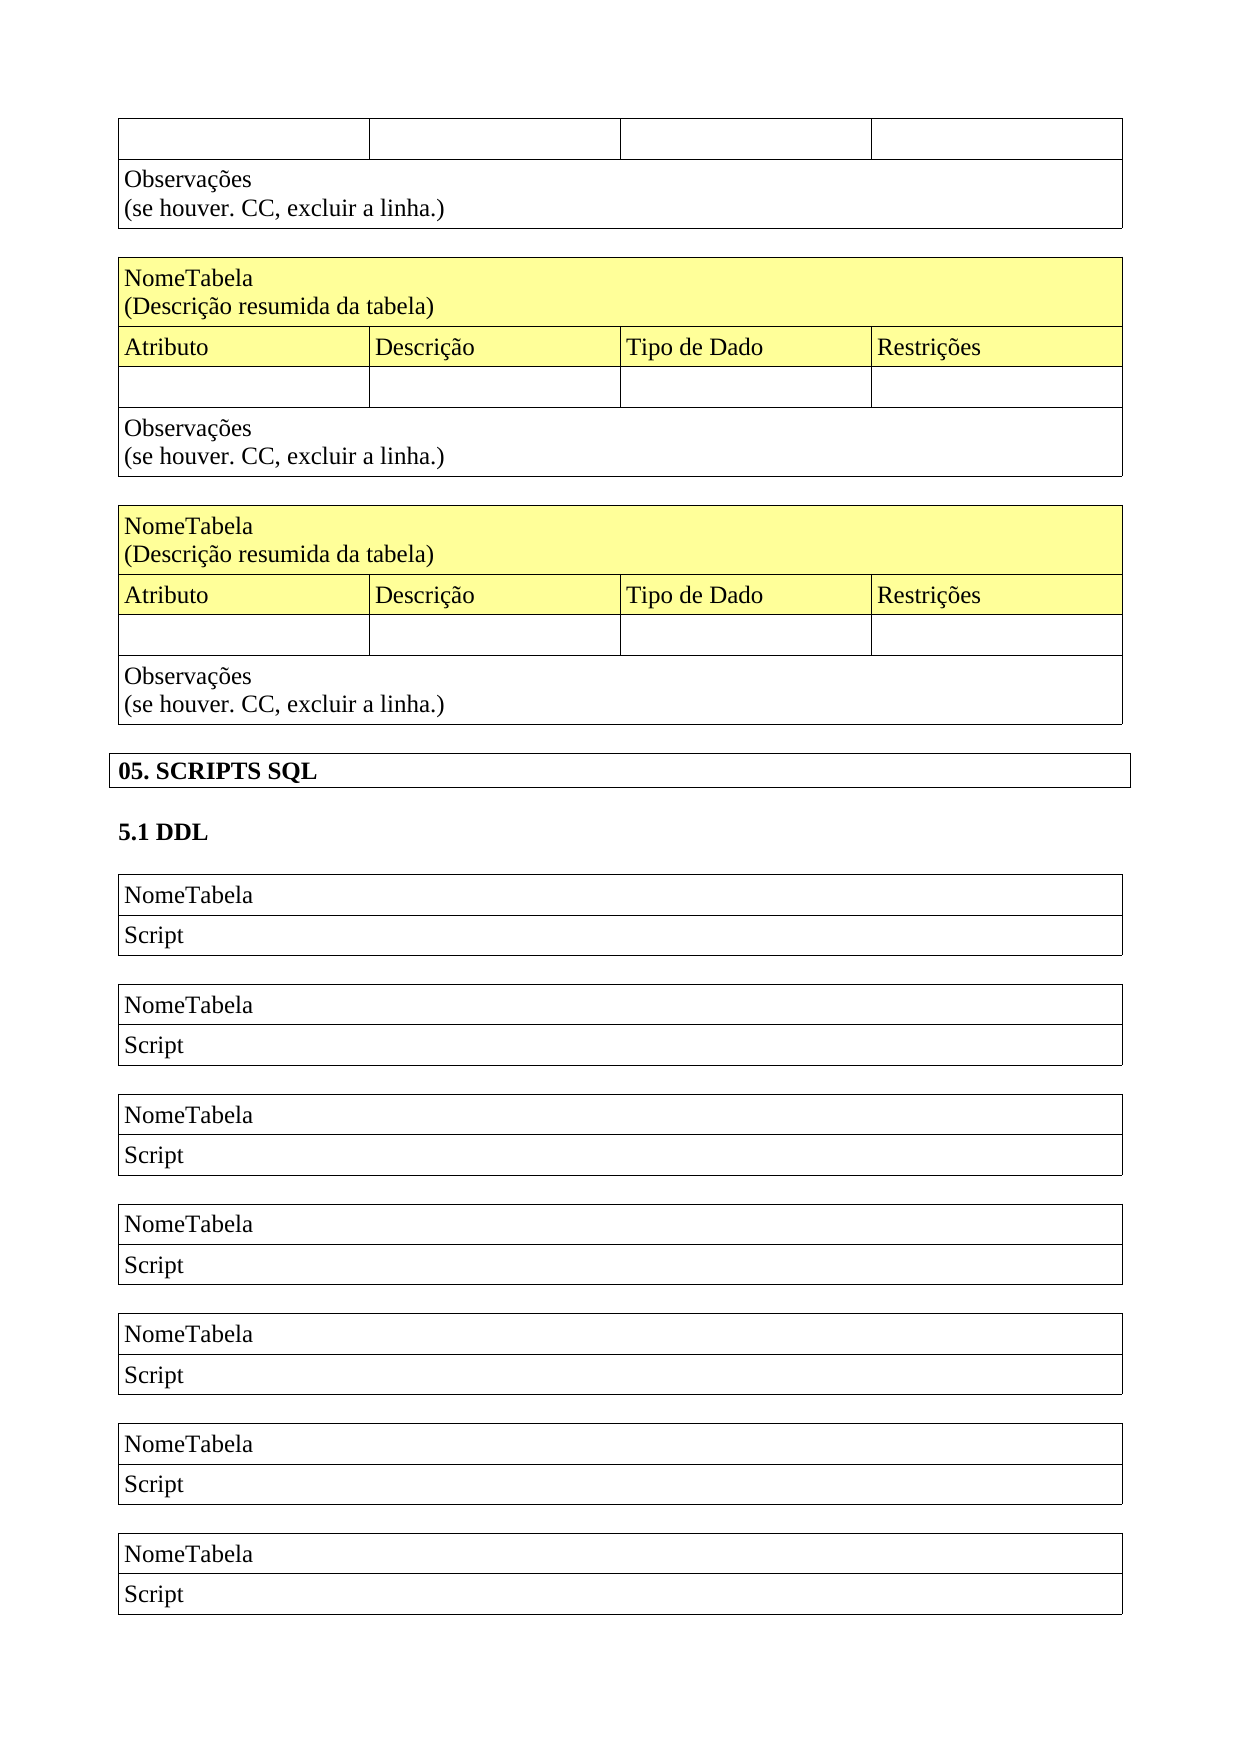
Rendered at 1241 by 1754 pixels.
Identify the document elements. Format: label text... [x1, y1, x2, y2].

table_cell Restrições [872, 575, 1122, 614]
table_cell [621, 119, 871, 158]
table_cell Script [119, 916, 1122, 955]
text 5.1 DDL [118, 817, 1122, 845]
table_header NomeTabela [119, 1534, 1122, 1573]
table_header NomeTabela (Descrição resumida da tabela) [119, 258, 1122, 326]
table_cell Descrição [370, 327, 620, 366]
table_header NomeTabela [119, 875, 1122, 914]
table_header NomeTabela [119, 1205, 1122, 1244]
table_cell Observações (se houver. CC, excluir a linha.) [119, 160, 1122, 228]
table_cell Tipo de Dado [621, 327, 871, 366]
table_cell Restrições [872, 327, 1122, 366]
table_cell [872, 119, 1122, 158]
table_cell Script [119, 1245, 1122, 1284]
table_cell Tipo de Dado [621, 575, 871, 614]
table_header NomeTabela (Descrição resumida da tabela) [119, 506, 1122, 574]
table_cell [119, 119, 369, 158]
table_cell Script [119, 1355, 1122, 1394]
table_cell [370, 367, 620, 407]
table_cell [119, 367, 369, 407]
table_cell [370, 119, 620, 158]
table_cell [872, 615, 1122, 655]
table_cell Script [119, 1465, 1122, 1504]
table_cell Script [119, 1574, 1122, 1614]
table_header NomeTabela [119, 1424, 1122, 1463]
text 05. SCRIPTS SQL [110, 754, 1130, 787]
table_cell [621, 615, 871, 655]
table_cell [872, 367, 1122, 407]
table_cell [370, 615, 620, 655]
table_cell Observações (se houver. CC, excluir a linha.) [119, 656, 1122, 724]
table_header NomeTabela [119, 1314, 1122, 1354]
table_header NomeTabela [119, 985, 1122, 1024]
table_cell [119, 615, 369, 655]
table_header NomeTabela [119, 1095, 1122, 1134]
table_cell Script [119, 1135, 1122, 1174]
table_cell Atributo [119, 575, 369, 614]
table_cell Descrição [370, 575, 620, 614]
table_cell [621, 367, 871, 407]
table_cell Atributo [119, 327, 369, 366]
table_cell Observações (se houver. CC, excluir a linha.) [119, 408, 1122, 476]
table_cell Script [119, 1025, 1122, 1065]
